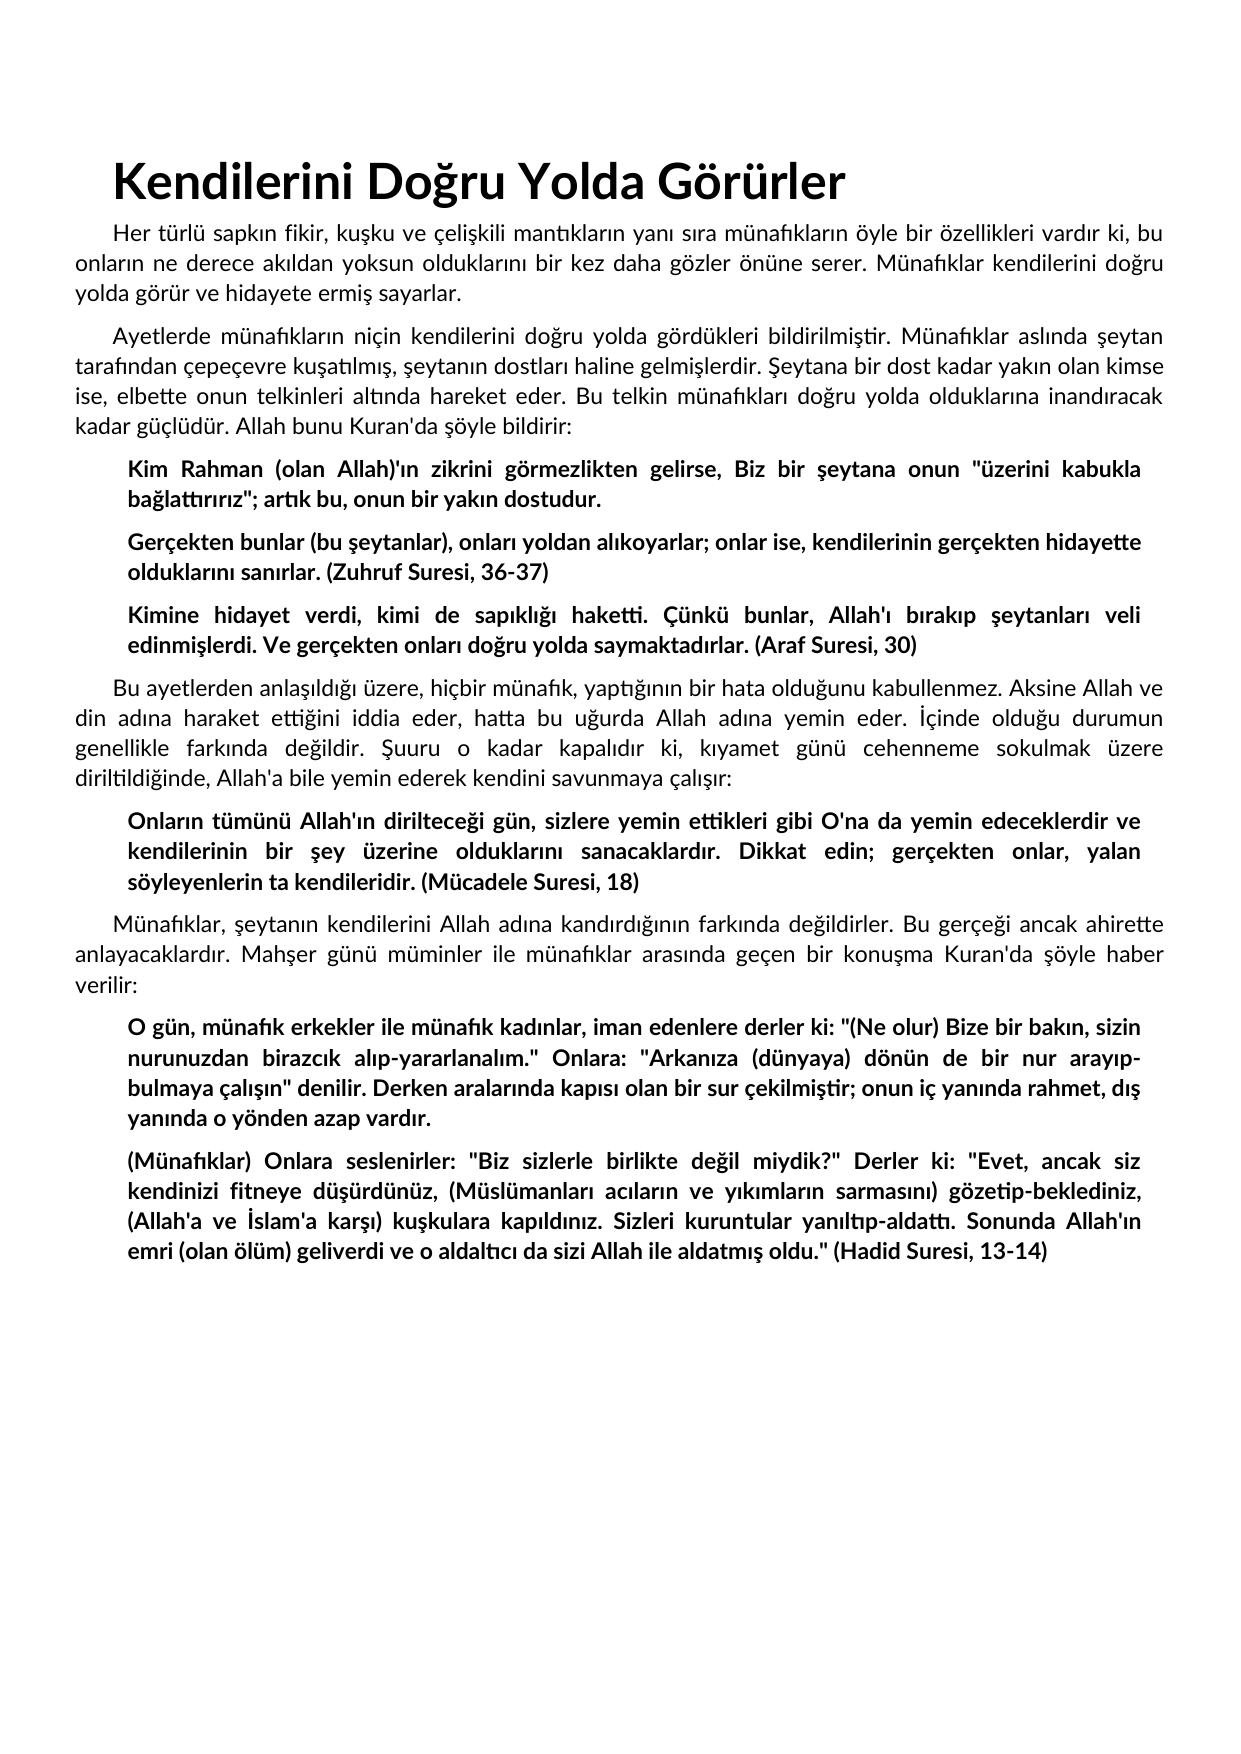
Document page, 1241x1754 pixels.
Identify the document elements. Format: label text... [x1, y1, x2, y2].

text O gün, münafık erkekler ile münafık kadınlar, iman edenlere derler ki: "(Ne olur) Bize bir bakın, sizin nurunuzdan birazcık alıp-yararlanalım." Onlara: "Arkanıza (dünyaya) dönün de bir nur arayıp-bulmaya çalışın" denilir. Derken aralarında kapısı olan bir sur çekilmiştir; onun iç yanında rahmet, dış yanında o yönden azap vardır. [127, 1013, 1143, 1131]
text (Münafıklar) Onlara seslenirler: "Biz sizlerle birlikte değil miydik?" Derler ki: "Evet, ancak siz kendinizi fitneye düşürdünüz, (Müslümanları acıların ve yıkımların sarmasını) gözetip-beklediniz, (Allah'a ve İslam'a karşı) kuşkulara kapıldınız. Sizleri kuruntular yanıltıp-aldattı. Sonunda Allah'ın emri (olan ölüm) geliverdi ve o aldaltıcı da sizi Allah ile aldatmış oldu." (Hadid Suresi, 13-14) [127, 1146, 1143, 1264]
text Bu ayetlerden anlaşıldığı üzere, hiçbir münafık, yaptığının bir hata olduğunu kabullenmez. Aksine Allah ve din adına haraket ettiğini iddia eder, hatta bu uğurda Allah adına yemin eder. İçinde olduğu durumun genellikle farkında değildir. Şuuru o kadar kapalıdır ki, kıyamet günü cehenneme sokulmak üzere diriltildiğinde, Allah'a bile yemin ederek kendini savunmaya çalışır: [75, 673, 1165, 792]
text Gerçekten bunlar (bu şeytanlar), onları yoldan alıkoyarlar; onlar ise, kendilerinin gerçekten hidayette olduklarını sanırlar. (Zuhruf Suresi, 36-37) [127, 528, 1143, 585]
subtitle Kendilerini Doğru Yolda Görürler [112, 150, 1165, 210]
text Kim Rahman (olan Allah)'ın zikrini görmezlikten gelirse, Biz bir şeytana onun "üzerini kabukla bağlattırırız"; artık bu, onun bir yakın dostudur. [127, 455, 1143, 512]
text Her türlü sapkın fikir, kuşku ve çelişkili mantıkların yanı sıra münafıkların öyle bir özellikleri vardır ki, bu onların ne derece akıldan yoksun olduklarını bir kez daha gözler önüne serer. Münafıklar kendilerini doğru yolda görür ve hidayete ermiş sayarlar. [75, 218, 1165, 306]
text Ayetlerde münafıkların niçin kendilerini doğru yolda gördükleri bildirilmiştir. Münafıklar aslında şeytan tarafından çepeçevre kuşatılmış, şeytanın dostları haline gelmişlerdir. Şeytana bir dost kadar yakın olan kimse ise, elbette onun telkinleri altında hareket eder. Bu telkin münafıkları doğru yolda olduklarına inandıracak kadar güçlüdür. Allah bunu Kuran'da şöyle bildirir: [75, 321, 1165, 439]
text Onların tümünü Allah'ın dirilteceği gün, sizlere yemin ettikleri gibi O'na da yemin edeceklerdir ve kendilerinin bir şey üzerine olduklarını sanacaklardır. Dikkat edin; gerçekten onlar, yalan söyleyenlerin ta kendileridir. (Mücadele Suresi, 18) [127, 807, 1143, 895]
text Münafıklar, şeytanın kendilerini Allah adına kandırdığının farkında değildirler. Bu gerçeği ancak ahirette anlayacaklardır. Mahşer günü müminler ile münafıklar arasında geçen bir konuşma Kuran'da şöyle haber verilir: [75, 910, 1165, 998]
text Kimine hidayet verdi, kimi de sapıklığı haketti. Çünkü bunlar, Allah'ı bırakıp şeytanları veli edinmişlerdi. Ve gerçekten onları doğru yolda saymaktadırlar. (Araf Suresi, 30) [127, 601, 1143, 658]
